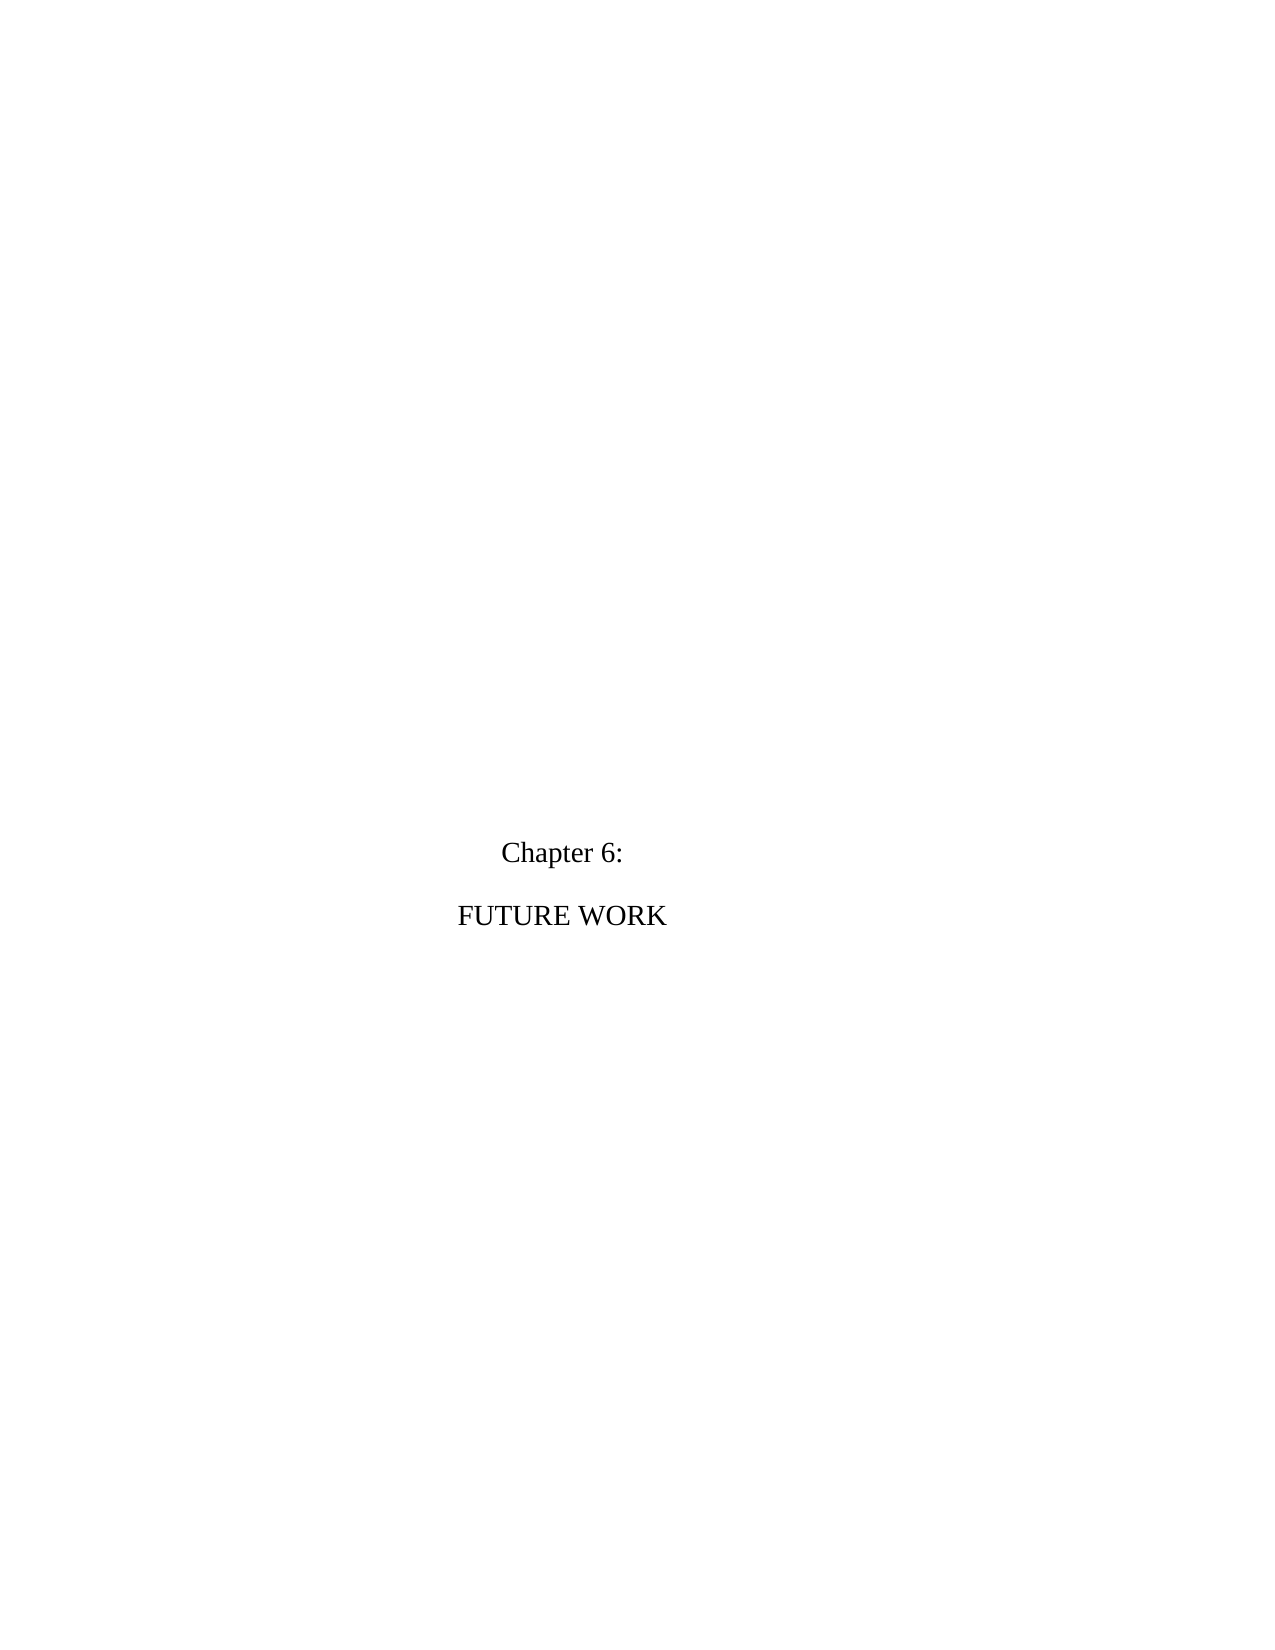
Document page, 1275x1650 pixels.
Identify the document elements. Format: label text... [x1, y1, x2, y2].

text FUTURE WORK [187, 898, 1087, 932]
text Chapter 6: [187, 835, 1087, 869]
